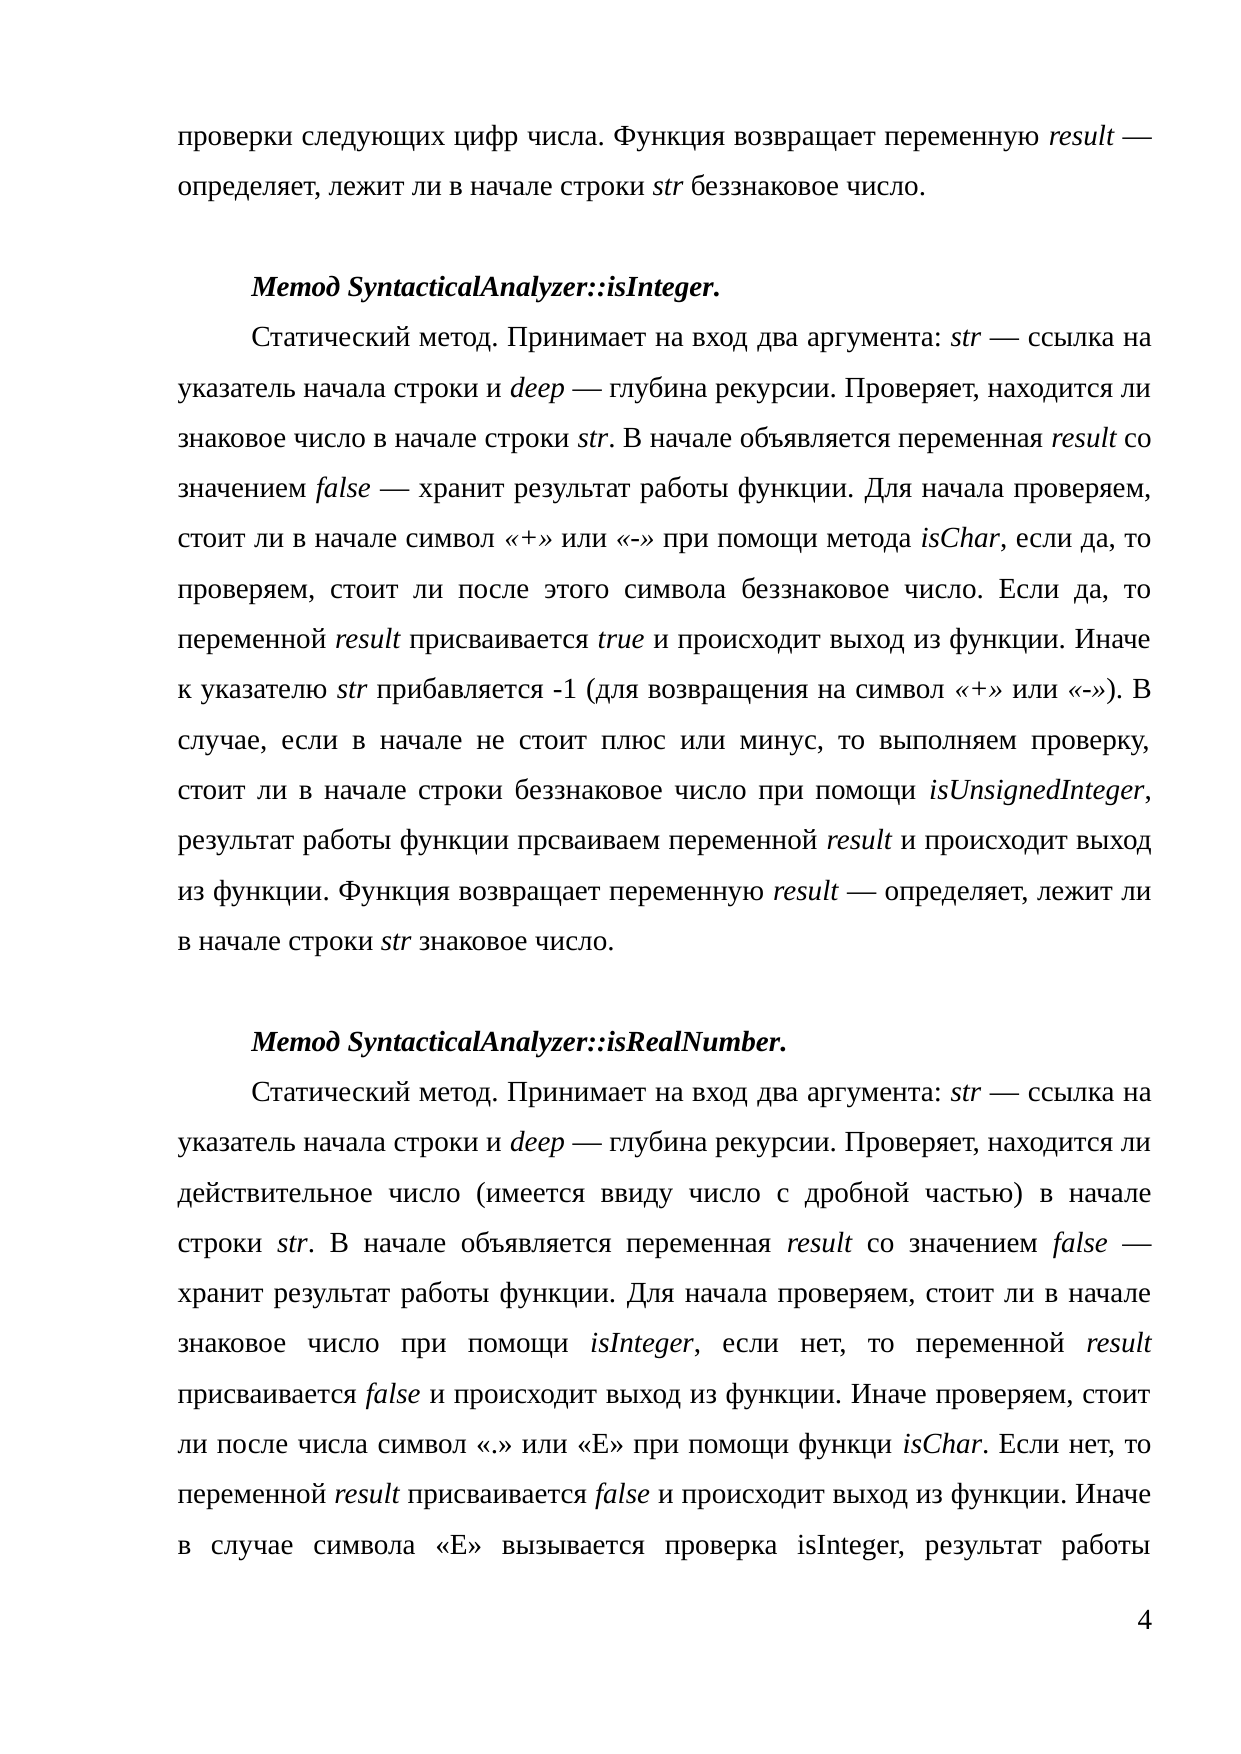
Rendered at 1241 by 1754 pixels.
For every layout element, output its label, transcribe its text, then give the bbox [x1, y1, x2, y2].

subtitle Метод SyntacticalAnalyzer::isRealNumber. [177, 1024, 1152, 1057]
subtitle Метод SyntacticalAnalyzer::isInteger. [177, 269, 1152, 303]
text Статический метод. Принимает на вход два аргумента: str — ссылка на указатель начала строки и deep — глубина рекурсии. Проверяет, находится ли знаковое число в начале строки str. В начале объявляется переменная result со значением false — хранит результат работы функции. Для начала проверяем, стоит ли в начале символ «+» или «-» при помощи метода isChar, если да, то проверяем, стоит ли после этого символа беззнаковое число. Если да, то переменной result присваивается true и происходит выход из функции. Иначе к указателю str прибавляется -1 (для возвращения на символ «+» или «-»). В случае, если в начале не стоит плюс или минус, то выполняем проверку, стоит ли в начале строки беззнаковое число при помощи isUnsignedInteger, результат работы функции прсваиваем переменной result и происходит выход из функции. Функция возвращает переменную result — определяет, лежит ли в начале строки str знаковое число. [177, 319, 1152, 957]
text проверки следующих цифр числа. Функция возвращает переменную result — определяет, лежит ли в начале строки str беззнаковое число. [177, 118, 1152, 202]
text Статический метод. Принимает на вход два аргумента: str — ссылка на указатель начала строки и deep — глубина рекурсии. Проверяет, находится ли действительное число (имеется ввиду число с дробной частью) в начале строки str. В начале объявляется переменная result со значением false — хранит результат работы функции. Для начала проверяем, стоит ли в начале знаковое число при помощи isInteger, если нет, то переменной result присваивается false и происходит выход из функции. Иначе проверяем, стоит ли после числа символ «.» или «E» при помощи функци isChar. Если нет, то переменной result присваивается false и происходит выход из функции. Иначе в случае символа «E» вызывается проверка isInteger, результат работы [177, 1074, 1152, 1560]
